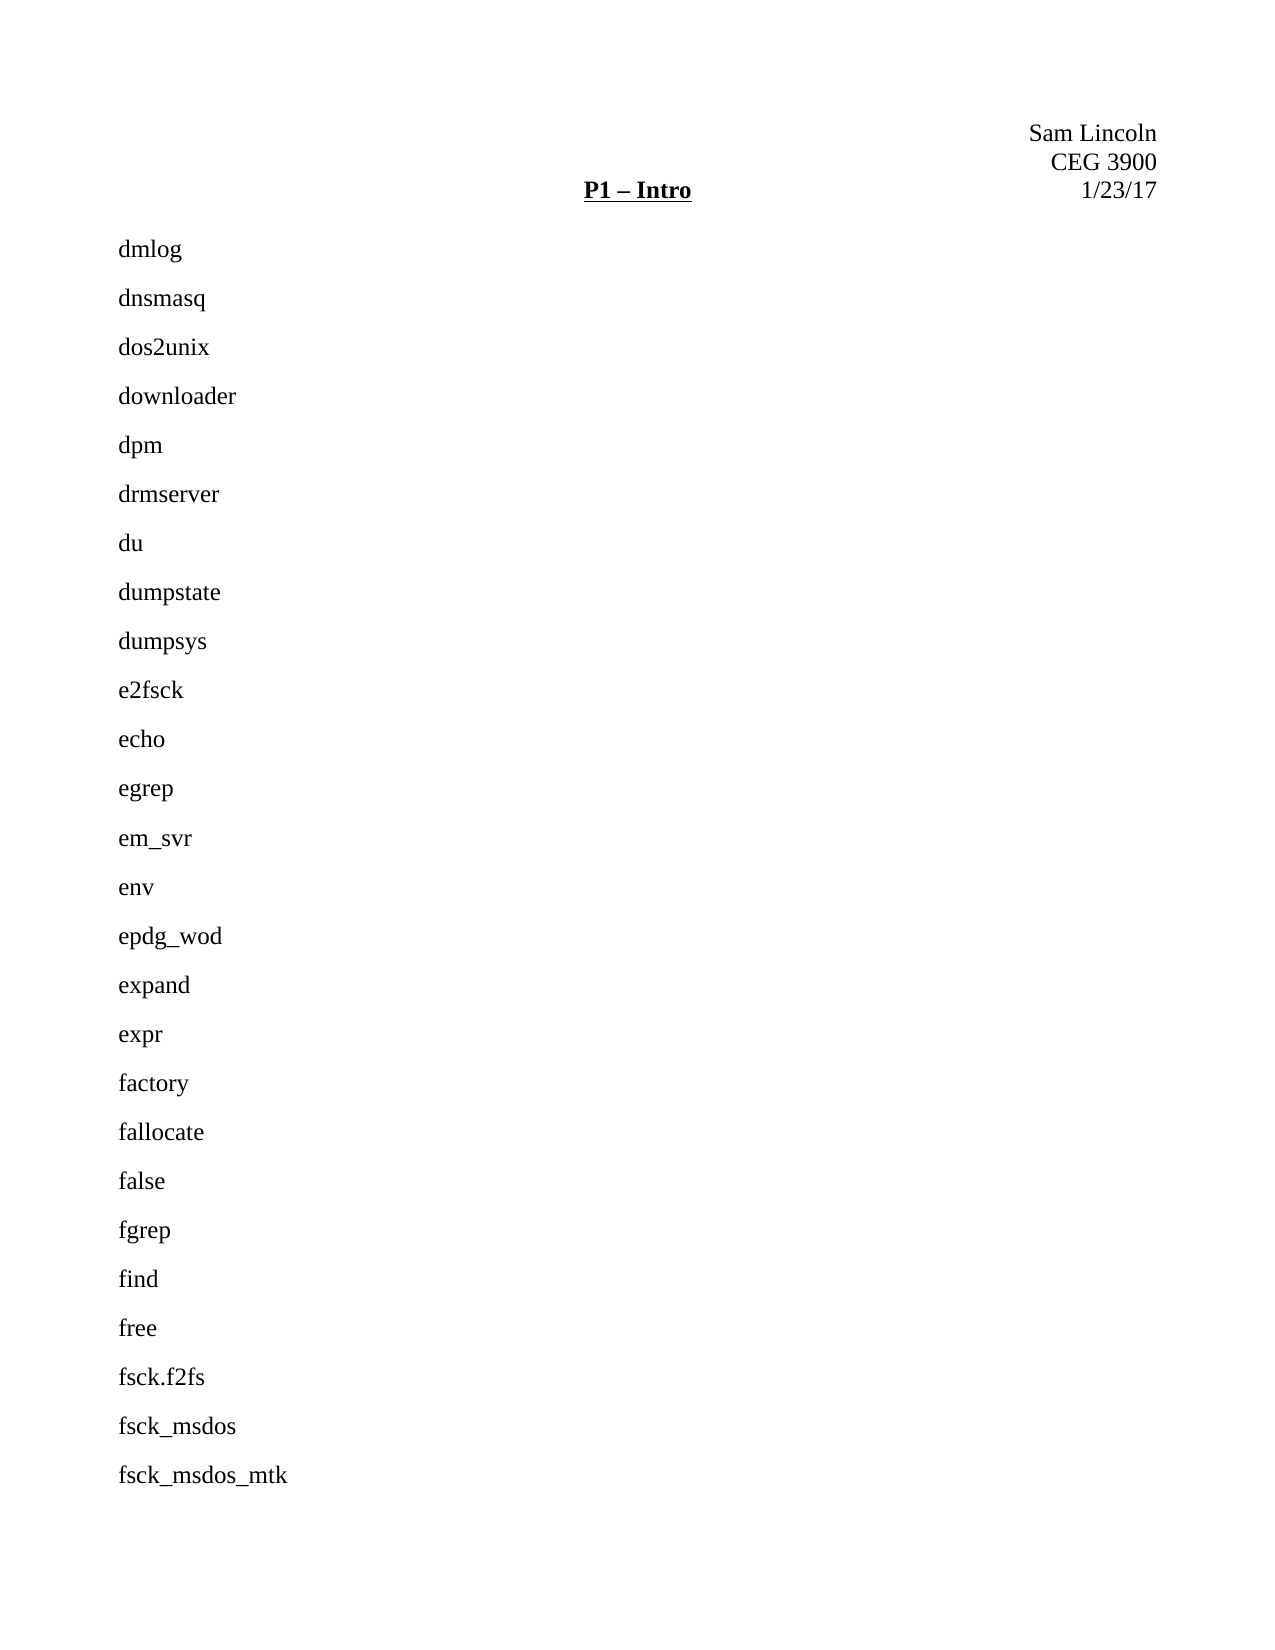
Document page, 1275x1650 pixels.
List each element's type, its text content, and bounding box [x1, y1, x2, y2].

text dnsmasq [118, 283, 1157, 312]
text dumpstate [118, 577, 1157, 606]
text dumpsys [118, 626, 1157, 655]
text dpm [118, 430, 1157, 459]
text e2fsck [118, 675, 1157, 704]
text false [118, 1166, 1157, 1195]
text factory [118, 1068, 1157, 1097]
text epdg_wod [118, 921, 1157, 949]
text egrep [118, 773, 1157, 802]
text env [118, 872, 1157, 900]
text fgrep [118, 1215, 1157, 1244]
text fsck.f2fs [118, 1362, 1157, 1391]
text fsck_msdos_mtk [118, 1460, 1157, 1489]
text drmserver [118, 479, 1157, 508]
text du [118, 528, 1157, 557]
text expr [118, 1019, 1157, 1048]
text find [118, 1264, 1157, 1293]
text downloader [118, 381, 1157, 410]
text fsck_msdos [118, 1411, 1157, 1440]
text dos2unix [118, 332, 1157, 361]
text echo [118, 724, 1157, 753]
text free [118, 1313, 1157, 1342]
text dmlog [118, 234, 1157, 263]
text fallocate [118, 1117, 1157, 1146]
text expand [118, 970, 1157, 998]
text em_svr [118, 823, 1157, 851]
